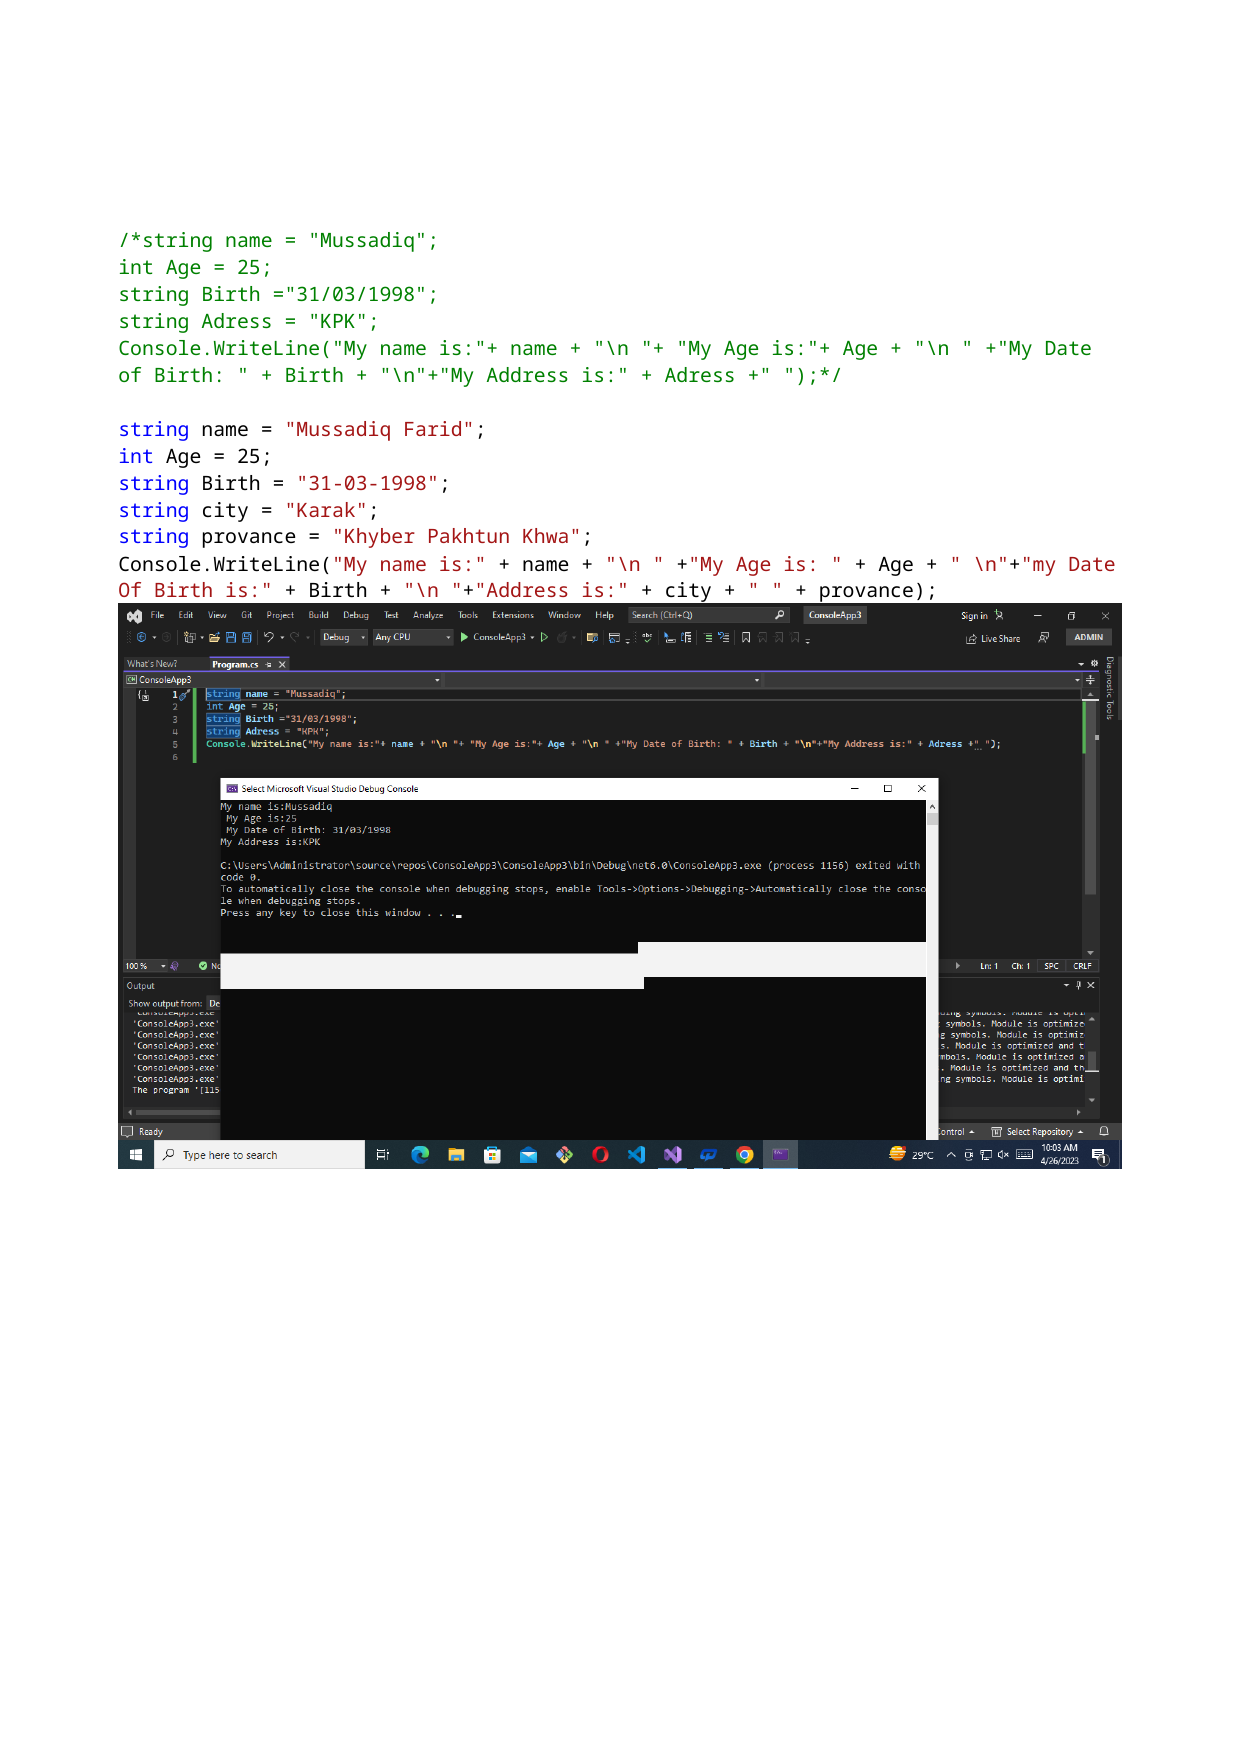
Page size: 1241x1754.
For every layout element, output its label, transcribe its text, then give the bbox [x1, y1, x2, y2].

text string provance = "Khyber Pakhtun Khwa"; [118, 523, 1122, 550]
text string Birth = "31-03-1998"; [118, 469, 1122, 496]
text Console.WriteLine("My name is:"+ name + "\n "+ "My Age is:"+ Age + "\n " +"My Date of Birth: " + Birth + "\n"+"My Address is:" + Adress +" ");*/ [118, 334, 1122, 388]
text string Birth ="31/03/1998"; [118, 280, 1122, 307]
text int Age = 25; [118, 253, 1122, 280]
text Console.WriteLine("My name is:" + name + "\n " +"My Age is: " + Age + " \n"+"my Date Of Birth is:" + Birth + "\n "+"Address is:" + city + " " + provance); [118, 550, 1122, 603]
text string Adress = "KPK"; [118, 307, 1122, 334]
text int Age = 25; [118, 442, 1122, 469]
text /*string name = "Mussadiq"; [118, 226, 1122, 253]
text string name = "Mussadiq Farid"; [118, 415, 1122, 442]
text string city = "Karak"; [118, 496, 1122, 523]
